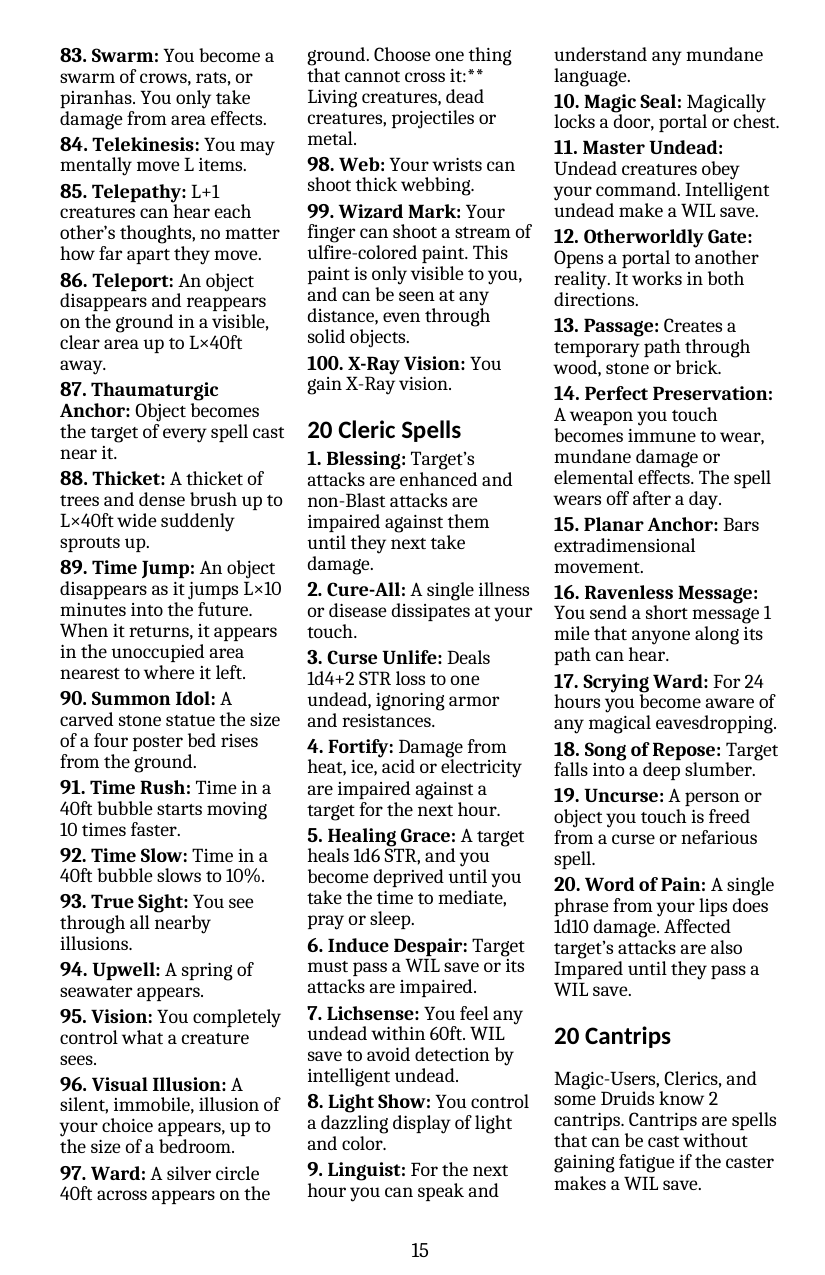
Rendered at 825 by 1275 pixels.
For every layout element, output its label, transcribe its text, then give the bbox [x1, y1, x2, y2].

list Healing Grace: A target heals 1d6 STR, and you become deprived until you take the time to mediate, pray or sleep. [307, 825, 533, 931]
list Fortify: Damage from heat, ice, acid or electricity are impaired against a target for the next hour. [307, 736, 533, 821]
list Uncurse: A person or object you touch is freed from a curse or nefarious spell. [554, 785, 780, 870]
subtitle 20 Cantrips [554, 1022, 780, 1050]
list Magic Seal: Magically locks a door, portal or chest. [554, 91, 780, 134]
list Cure-All: A single illness or disease dissipates at your touch. [307, 579, 533, 643]
list Time Jump: An object disappears as it jumps L×10 minutes into the future. When it returns, it appears in the unoccupied area nearest to where it left. [60, 557, 286, 684]
list Time Rush: Time in a 40ft bubble starts moving 10 times faster. [60, 777, 286, 841]
list Thaumaturgic Anchor: Object becomes the target of every spell cast near it. [60, 379, 286, 464]
list Thicket: A thicket of trees and dense brush up to L×40ft wide suddenly sprouts up. [60, 468, 286, 553]
list Light Show: You control a dazzling display of light and color. [307, 1091, 533, 1155]
list Word of Pain: A single phrase from your lips does 1d10 damage. Affected target’s attacks are also Impared until they pass a WIL save. [554, 874, 780, 1001]
list ground. Choose one thing that cannot cross it:** Living creatures, dead creatures, projectiles or metal. [307, 45, 533, 150]
list Web: Your wrists can shoot thick webbing. [307, 154, 533, 197]
list Telepathy: L+1 creatures can hear each other’s thoughts, no matter how far apart they move. [60, 181, 286, 266]
list understand any mundane language. [554, 45, 780, 87]
list Master Undead: Undead creatures obey your command. Intelligent undead make a WIL save. [554, 137, 780, 223]
list Curse Unlife: Deals 1d4+2 STR loss to one undead, ignoring armor and resistances. [307, 647, 533, 732]
list Otherworldly Gate: Opens a portal to another reality. It works in both directions. [554, 226, 780, 311]
list Song of Repose: Target falls into a deep slumber. [554, 738, 780, 781]
list Blessing: Target’s attacks are enhanced and non-Blast attacks are impaired against them until they next take damage. [307, 448, 533, 575]
list Wizard Mark: Your finger can shoot a stream of ulfire-colored paint. This paint is only visible to you, and can be seen at any distance, even through solid objects. [307, 201, 533, 349]
list Induce Despair: Target must pass a WIL save or its attacks are impaired. [307, 934, 533, 999]
list Teleport: An object disappears and reappears on the ground in a visible, clear area up to L×40ft away. [60, 269, 286, 376]
list X-Ray Vision: You gain X-Ray vision. [307, 353, 533, 396]
list Scrying Ward: For 24 hours you become aware of any magical eavesdropping. [554, 671, 780, 735]
list Time Slow: Time in a 40ft bubble slows to 10%. [60, 845, 286, 888]
subtitle 20 Cleric Spells [307, 416, 533, 444]
list True Sight: You see through all nearby illusions. [60, 891, 286, 956]
list Linguist: For the next hour you can speak and [307, 1159, 533, 1202]
list Passage: Creates a temporary path through wood, stone or brick. [554, 315, 780, 379]
list Telekinesis: You may mentally move L items. [60, 134, 286, 177]
list Visual Illusion: A silent, immobile, illusion of your choice appears, up to the size of a bedroom. [60, 1074, 286, 1159]
list Upwell: A spring of seawater appears. [60, 959, 286, 1002]
list Planar Anchor: Bars extradimensional movement. [554, 514, 780, 578]
text Magic-Users, Clerics, and some Druids know 2 cantrips. Cantrips are spells that can be cast without gaining fatigue if the caster makes a WIL save. [554, 1069, 780, 1195]
list Ward: A silver circle 40ft across appears on the [60, 1163, 286, 1206]
list Vision: You completely control what a creature sees. [60, 1006, 286, 1070]
list Swarm: You become a swarm of crows, rats, or piranhas. You only take damage from area effects. [60, 45, 286, 130]
list Lichsense: You feel any undead within 60ft. WIL save to avoid detection by intelligent undead. [307, 1002, 533, 1087]
list Perfect Preservation: A weapon you touch becomes immune to wear, mundane damage or elemental effects. The spell wears off after a day. [554, 383, 780, 510]
list Summon Idol: A carved stone statue the size of a four poster bed rises from the ground. [60, 688, 286, 773]
list Ravenless Message: You send a short message 1 mile that anyone along its path can hear. [554, 582, 780, 667]
